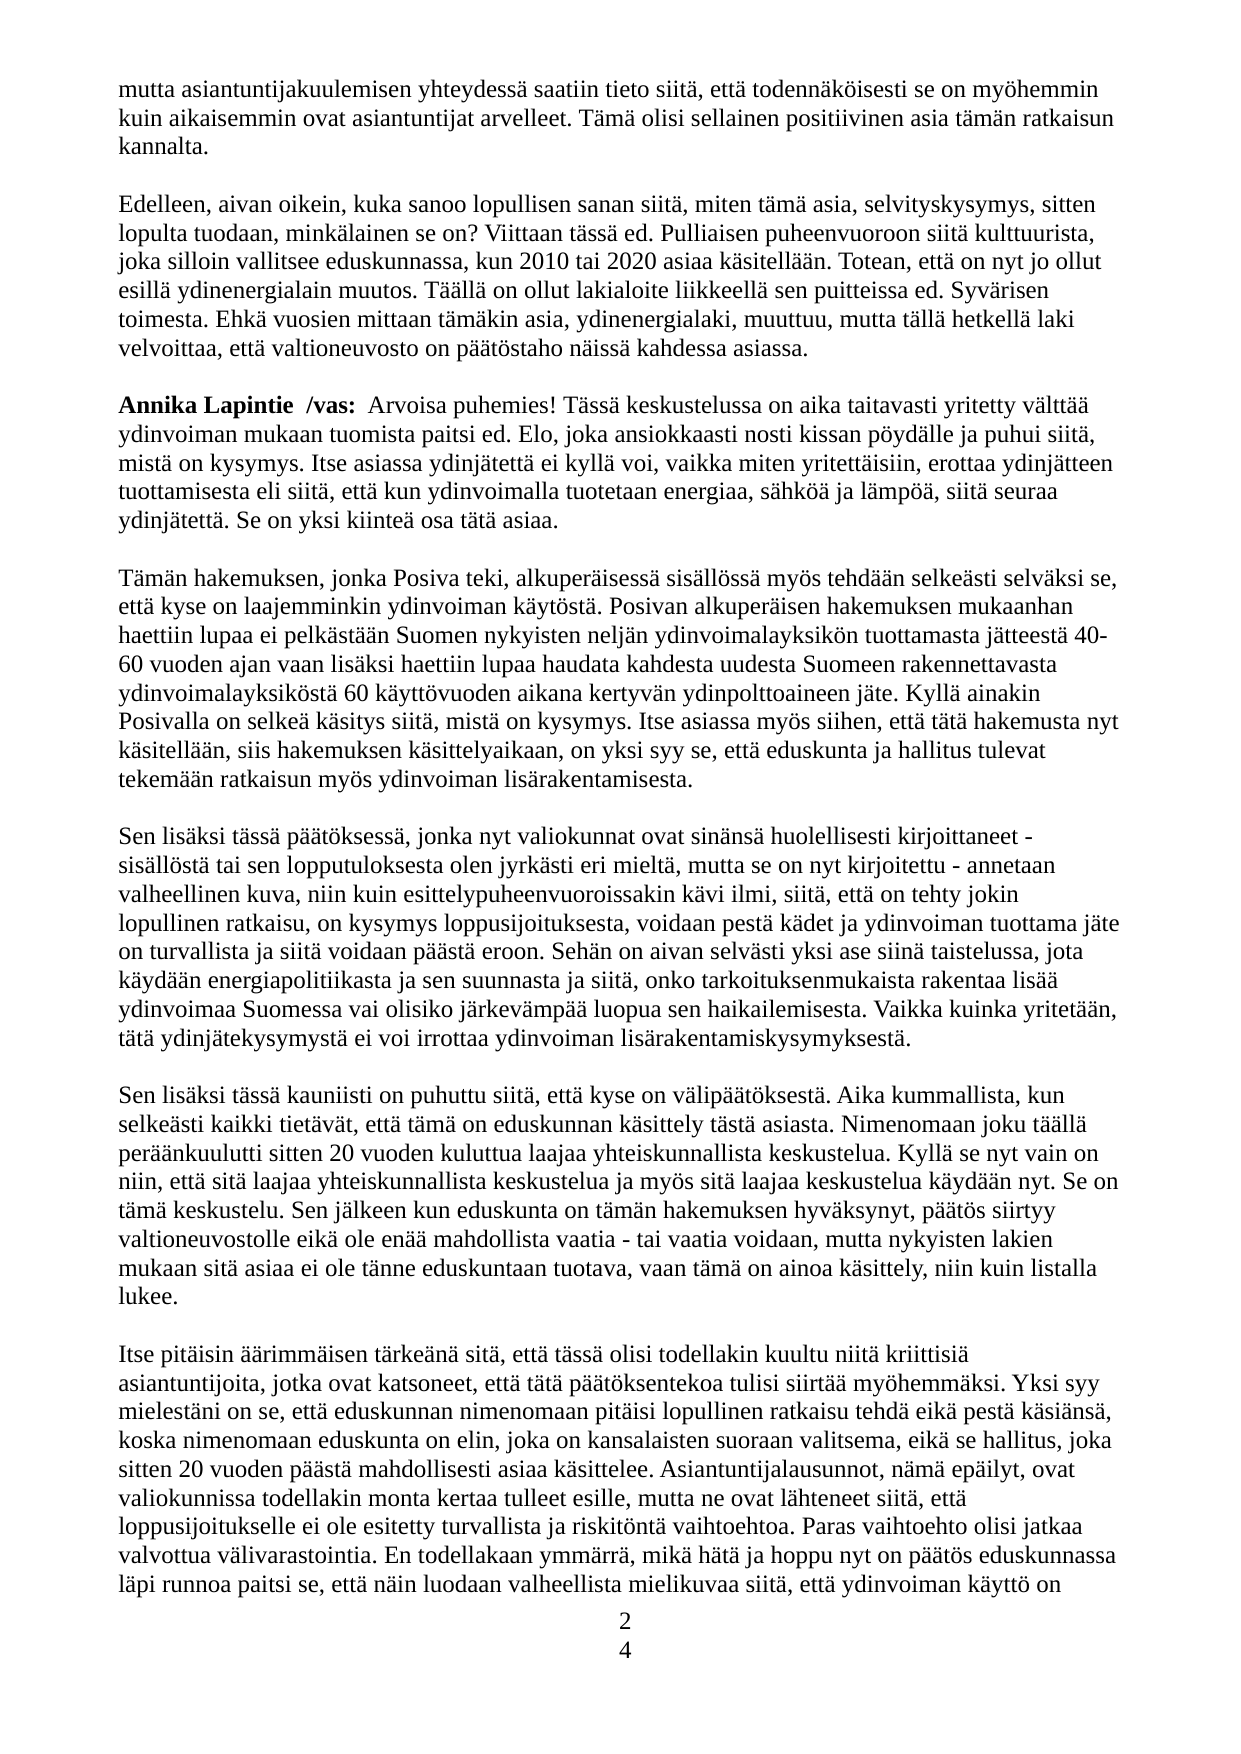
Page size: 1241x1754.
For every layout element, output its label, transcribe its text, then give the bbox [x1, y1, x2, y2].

text Edelleen, aivan oikein, kuka sanoo lopullisen sanan siitä, miten tämä asia, selvityskysymys, sitten lopulta tuodaan, minkälainen se on? Viittaan tässä ed. Pulliaisen puheenvuoroon siitä kulttuurista, joka silloin vallitsee eduskunnassa, kun 2010 tai 2020 asiaa käsitellään. Totean, että on nyt jo ollut esillä ydinenergialain muutos. Täällä on ollut lakialoite liikkeellä sen puitteissa ed. Syvärisen toimesta. Ehkä vuosien mittaan tämäkin asia, ydinenergialaki, muuttuu, mutta tällä hetkellä laki velvoittaa, että valtioneuvosto on päätöstaho näissä kahdessa asiassa. [118, 189, 1122, 361]
text Itse pitäisin äärimmäisen tärkeänä sitä, että tässä olisi todellakin kuultu niitä kriittisiä asiantuntijoita, jotka ovat katsoneet, että tätä päätöksentekoa tulisi siirtää myöhemmäksi. Yksi syy mielestäni on se, että eduskunnan nimenomaan pitäisi lopullinen ratkaisu tehdä eikä pestä käsiänsä, koska nimenomaan eduskunta on elin, joka on kansalaisten suoraan valitsema, eikä se hallitus, joka sitten 20 vuoden päästä mahdollisesti asiaa käsittelee. Asiantuntijalausunnot, nämä epäilyt, ovat valiokunnissa todellakin monta kertaa tulleet esille, mutta ne ovat lähteneet siitä, että loppusijoitukselle ei ole esitetty turvallista ja riskitöntä vaihtoehtoa. Paras vaihtoehto olisi jatkaa valvottua välivarastointia. En todellakaan ymmärrä, mikä hätä ja hoppu nyt on päätös eduskunnassa läpi runnoa paitsi se, että näin luodaan valheellista mielikuvaa siitä, että ydinvoiman käyttö on [118, 1339, 1122, 1598]
text Sen lisäksi tässä päätöksessä, jonka nyt valiokunnat ovat sinänsä huolellisesti kirjoittaneet - sisällöstä tai sen lopputuloksesta olen jyrkästi eri mieltä, mutta se on nyt kirjoitettu - annetaan valheellinen kuva, niin kuin esittelypuheenvuoroissakin kävi ilmi, siitä, että on tehty jokin lopullinen ratkaisu, on kysymys loppusijoituksesta, voidaan pestä kädet ja ydinvoiman tuottama jäte on turvallista ja siitä voidaan päästä eroon. Sehän on aivan selvästi yksi ase siinä taistelussa, jota käydään energiapolitiikasta ja sen suunnasta ja siitä, onko tarkoituksenmukaista rakentaa lisää ydinvoimaa Suomessa vai olisiko järkevämpää luopua sen haikailemisesta. Vaikka kuinka yritetään, tätä ydinjätekysymystä ei voi irrottaa ydinvoiman lisärakentamiskysymyksestä. [118, 821, 1122, 1051]
text mutta asiantuntijakuulemisen yhteydessä saatiin tieto siitä, että todennäköisesti se on myöhemmin kuin aikaisemmin ovat asiantuntijat arvelleet. Tämä olisi sellainen positiivinen asia tämän ratkaisun kannalta. [118, 74, 1122, 160]
text Annika Lapintie /vas: Arvoisa puhemies! Tässä keskustelussa on aika taitavasti yritetty välttää ydinvoiman mukaan tuomista paitsi ed. Elo, joka ansiokkaasti nosti kissan pöydälle ja puhui siitä, mistä on kysymys. Itse asiassa ydinjätettä ei kyllä voi, vaikka miten yritettäisiin, erottaa ydinjätteen tuottamisesta eli siitä, että kun ydinvoimalla tuotetaan energiaa, sähköä ja lämpöä, siitä seuraa ydinjätettä. Se on yksi kiinteä osa tätä asiaa. [118, 390, 1122, 534]
text Sen lisäksi tässä kauniisti on puhuttu siitä, että kyse on välipäätöksestä. Aika kummallista, kun selkeästi kaikki tietävät, että tämä on eduskunnan käsittely tästä asiasta. Nimenomaan joku täällä peräänkuulutti sitten 20 vuoden kuluttua laajaa yhteiskunnallista keskustelua. Kyllä se nyt vain on niin, että sitä laajaa yhteiskunnallista keskustelua ja myös sitä laajaa keskustelua käydään nyt. Se on tämä keskustelu. Sen jälkeen kun eduskunta on tämän hakemuksen hyväksynyt, päätös siirtyy valtioneuvostolle eikä ole enää mahdollista vaatia - tai vaatia voidaan, mutta nykyisten lakien mukaan sitä asiaa ei ole tänne eduskuntaan tuotava, vaan tämä on ainoa käsittely, niin kuin listalla lukee. [118, 1080, 1122, 1310]
text Tämän hakemuksen, jonka Posiva teki, alkuperäisessä sisällössä myös tehdään selkeästi selväksi se, että kyse on laajemminkin ydinvoiman käytöstä. Posivan alkuperäisen hakemuksen mukaanhan haettiin lupaa ei pelkästään Suomen nykyisten neljän ydinvoimalayksikön tuottamasta jätteestä 40-60 vuoden ajan vaan lisäksi haettiin lupaa haudata kahdesta uudesta Suomeen rakennettavasta ydinvoimalayksiköstä 60 käyttövuoden aikana kertyvän ydinpolttoaineen jäte. Kyllä ainakin Posivalla on selkeä käsitys siitä, mistä on kysymys. Itse asiassa myös siihen, että tätä hakemusta nyt käsitellään, siis hakemuksen käsittelyaikaan, on yksi syy se, että eduskunta ja hallitus tulevat tekemään ratkaisun myös ydinvoiman lisärakentamisesta. [118, 563, 1122, 793]
